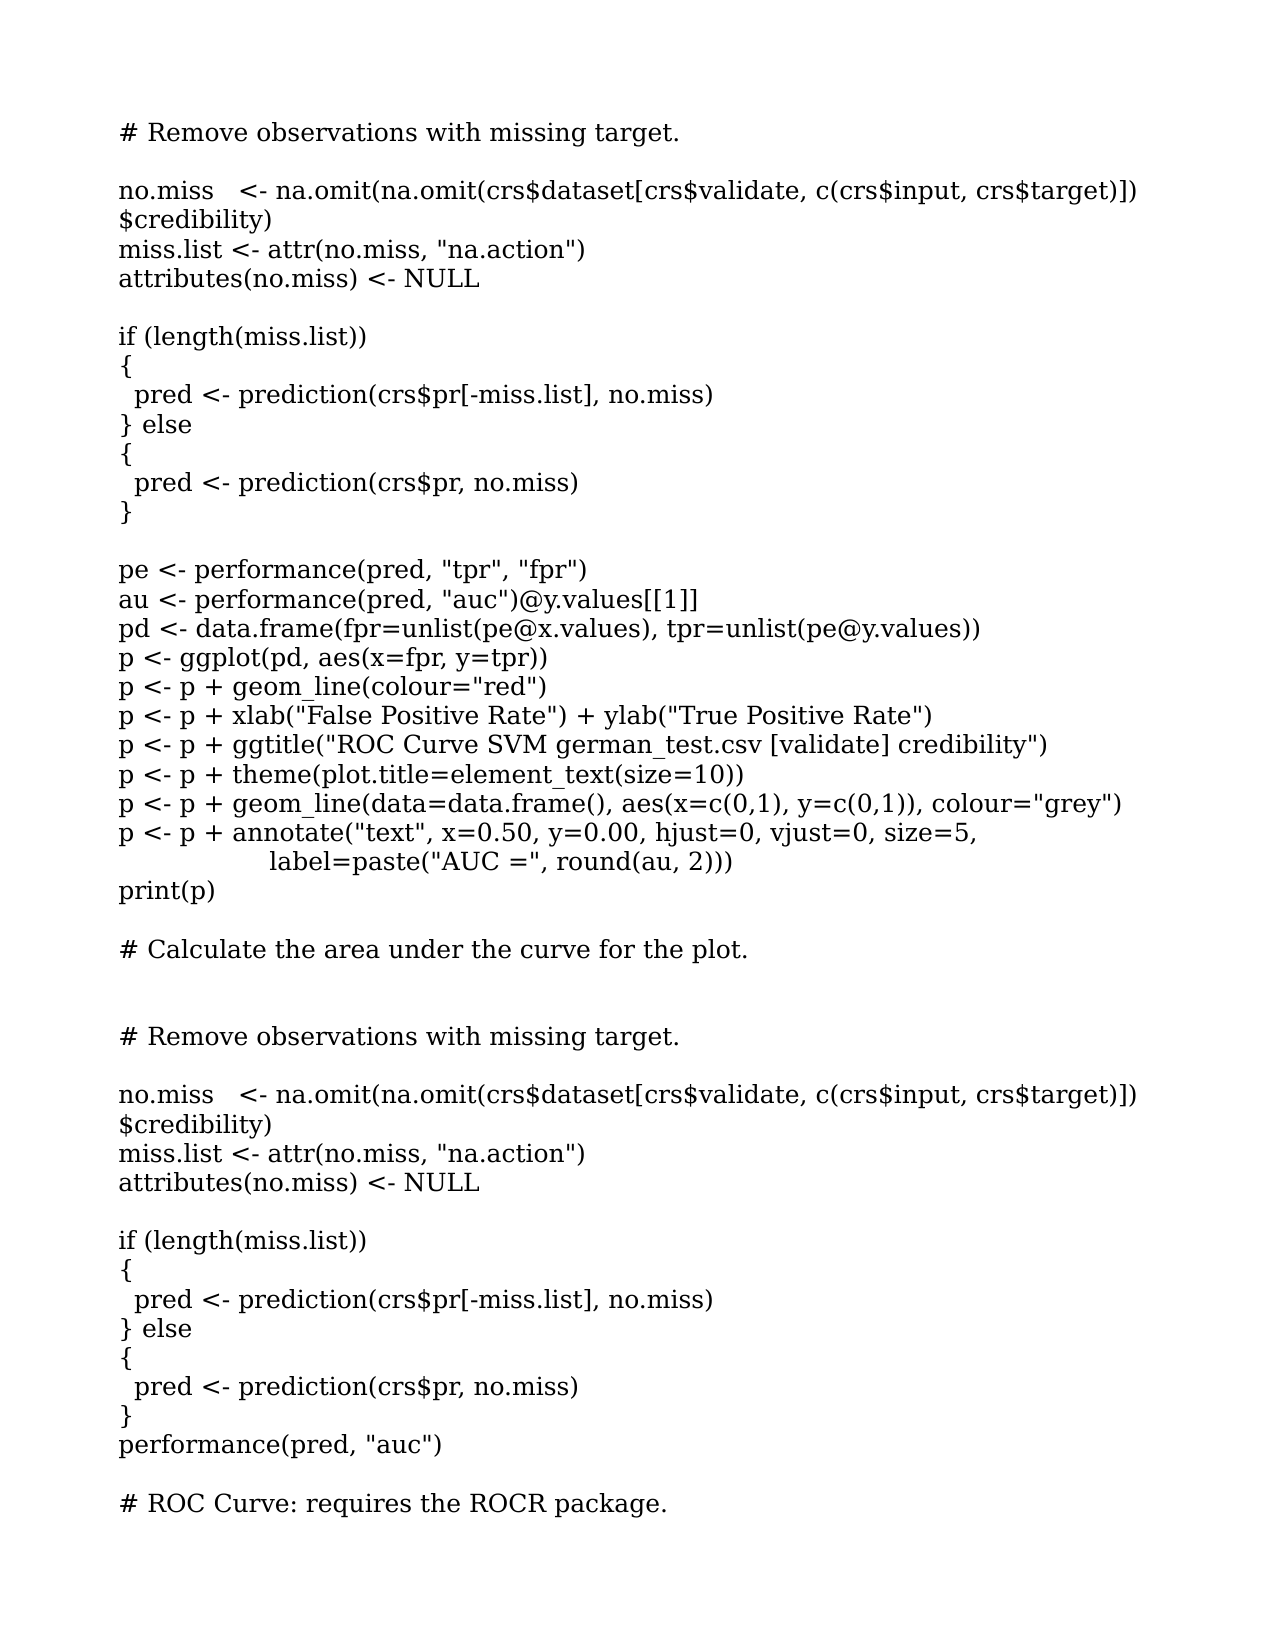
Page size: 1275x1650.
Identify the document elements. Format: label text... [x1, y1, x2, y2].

text no.miss <- na.omit(na.omit(crs$dataset[crs$validate, c(crs$input, crs$target)])$credibility) [118, 176, 1157, 235]
text if (length(miss.list)) [118, 322, 1157, 351]
text } else [118, 1314, 1157, 1343]
text p <- p + geom_line(data=data.frame(), aes(x=c(0,1), y=c(0,1)), colour="grey") [118, 789, 1157, 818]
text p <- p + annotate("text", x=0.50, y=0.00, hjust=0, vjust=0, size=5, [118, 818, 1157, 847]
text if (length(miss.list)) [118, 1226, 1157, 1256]
text { [118, 351, 1157, 381]
text p <- p + xlab("False Positive Rate") + ylab("True Positive Rate") [118, 701, 1157, 731]
text pred <- prediction(crs$pr, no.miss) [118, 468, 1157, 497]
text p <- p + ggtitle("ROC Curve SVM german_test.csv [validate] credibility") [118, 731, 1157, 760]
text { [118, 1256, 1157, 1285]
text } else [118, 410, 1157, 439]
text miss.list <- attr(no.miss, "na.action") [118, 235, 1157, 264]
text label=paste("AUC =", round(au, 2))) [118, 847, 1157, 876]
text print(p) [118, 876, 1157, 906]
text au <- performance(pred, "auc")@y.values[[1]] [118, 585, 1157, 614]
text attributes(no.miss) <- NULL [118, 264, 1157, 293]
text pred <- prediction(crs$pr[-miss.list], no.miss) [118, 1285, 1157, 1314]
text } [118, 497, 1157, 526]
text } [118, 1401, 1157, 1431]
text { [118, 439, 1157, 468]
text pd <- data.frame(fpr=unlist(pe@x.values), tpr=unlist(pe@y.values)) [118, 614, 1157, 643]
text p <- p + theme(plot.title=element_text(size=10)) [118, 760, 1157, 789]
text pred <- prediction(crs$pr, no.miss) [118, 1372, 1157, 1401]
text { [118, 1343, 1157, 1372]
text # ROC Curve: requires the ROCR package. [118, 1489, 1157, 1518]
text pe <- performance(pred, "tpr", "fpr") [118, 556, 1157, 585]
text pred <- prediction(crs$pr[-miss.list], no.miss) [118, 381, 1157, 410]
text miss.list <- attr(no.miss, "na.action") [118, 1139, 1157, 1168]
text performance(pred, "auc") [118, 1431, 1157, 1460]
text no.miss <- na.omit(na.omit(crs$dataset[crs$validate, c(crs$input, crs$target)])$credibility) [118, 1081, 1157, 1139]
text # Calculate the area under the curve for the plot. [118, 935, 1157, 964]
text p <- ggplot(pd, aes(x=fpr, y=tpr)) [118, 643, 1157, 672]
text p <- p + geom_line(colour="red") [118, 672, 1157, 701]
text # Remove observations with missing target. [118, 118, 1157, 147]
text attributes(no.miss) <- NULL [118, 1168, 1157, 1197]
text # Remove observations with missing target. [118, 1022, 1157, 1051]
